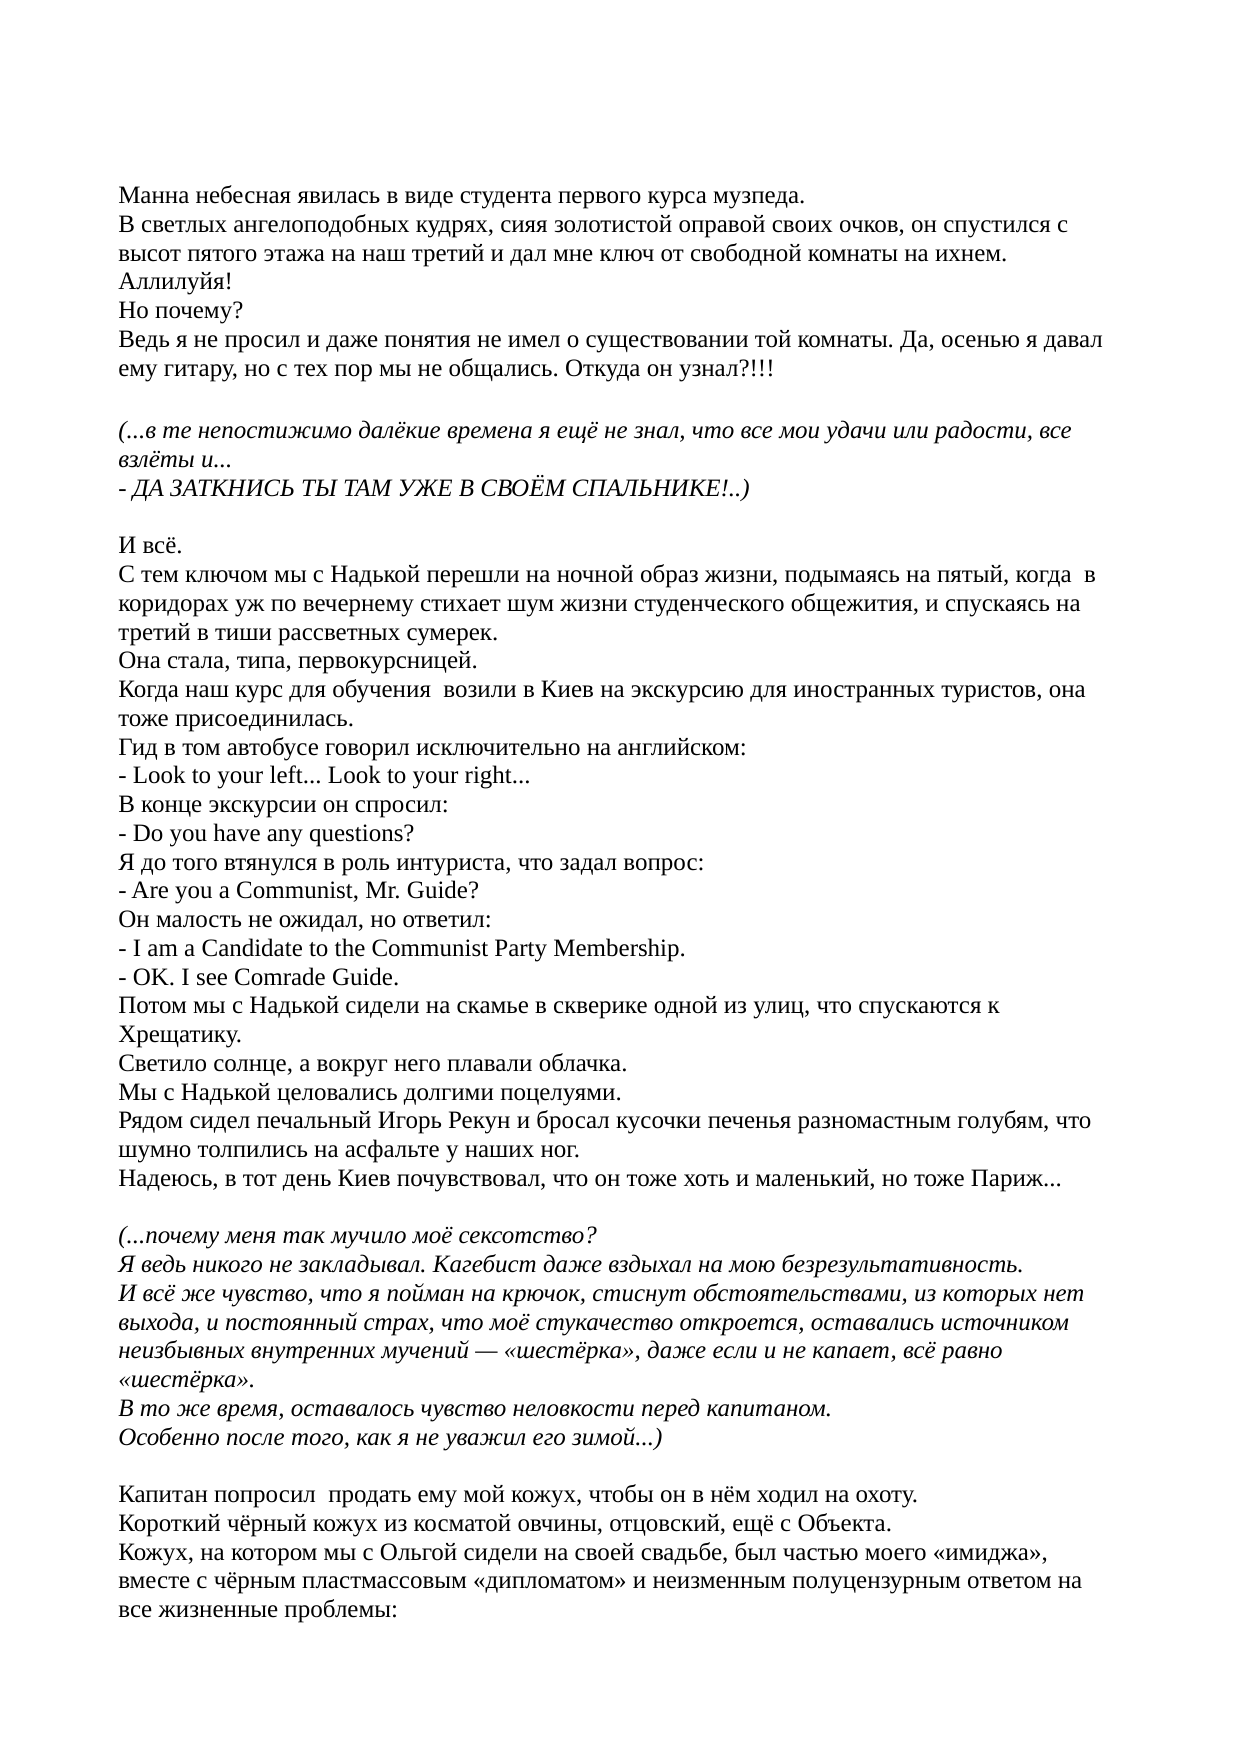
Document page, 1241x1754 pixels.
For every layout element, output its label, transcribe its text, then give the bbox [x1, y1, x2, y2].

text И всё. [118, 531, 1122, 559]
text Она стала, типа, первокурсницей. [118, 646, 1122, 674]
text Кожух, на котором мы с Ольгой сидели на своей свадьбе, был частью моего «имиджа», вместе с чёрным пластмассовым «дипломатом» и неизменным полуцензурным ответом на все жизненные проблемы: [118, 1537, 1122, 1623]
text - Are you a Communist, Mr. Guide? [118, 876, 1122, 904]
text - Look to your left... Look to your right... [118, 761, 1122, 789]
text Капитан попросил продать ему мой кожух, чтобы он в нём ходил на охоту. [118, 1479, 1122, 1508]
text - ДА ЗАТКНИСЬ ТЫ ТАМ УЖЕ В СВОЁМ СПАЛЬНИКЕ!..) [118, 473, 1122, 502]
text В конце экскурсии он спросил: [118, 789, 1122, 818]
text Манна небесная явилась в виде студента первого курса музпеда. [118, 180, 1122, 209]
text Потом мы с Надькой сидели на скамье в скверике одной из улиц, что спускаются к Хрещатику. [118, 991, 1122, 1048]
text И всё же чувство, что я пойман на крючок, стиснут обстоятельствами, из которых нет выхода, и постоянный страх, что моё стукачество откроется, оставались источником неизбывных внутренних мучений — «шестёрка», даже если и не капает, всё равно «шестёрка». [118, 1278, 1122, 1393]
text Особенно после того, как я не уважил его зимой...) [118, 1422, 1122, 1451]
text Гид в том автобусе говорил исключительно на английском: [118, 732, 1122, 761]
text Он малость не ожидал, но ответил: [118, 904, 1122, 933]
text Я до того втянулся в роль интуриста, что задал вопрос: [118, 847, 1122, 876]
text Ведь я не просил и даже понятия не имел о существовании той комнаты. Да, осенью я давал ему гитару, но с тех пор мы не общались. Откуда он узнал?!!! [118, 324, 1122, 381]
text В то же время, оставалось чувство неловкости перед капитаном. [118, 1393, 1122, 1422]
text - Do you have any questions? [118, 818, 1122, 847]
text (...в те непостижимо далёкие времена я ещё не знал, что все мои удачи или радости, все взлёты и... [118, 416, 1122, 473]
text Надеюсь, в тот день Киев почувствовал, что он тоже хоть и маленький, но тоже Париж... [118, 1163, 1122, 1192]
text В светлых ангелоподобных кудрях, сияя золотистой оправой своих очков, он спустился с высот пятого этажа на наш третий и дал мне ключ от свободной комнаты на ихнем. Аллилуйя! [118, 209, 1122, 295]
text С тем ключом мы с Надькой перешли на ночной образ жизни, подымаясь на пятый, когда в коридорах уж по вечернему стихает шум жизни студенческого общежития, и спускаясь на третий в тиши рассветных сумерек. [118, 559, 1122, 646]
text Рядом сидел печальный Игорь Рекун и бросал кусочки печенья разномастным голубям, что шумно толпились на асфальте у наших ног. [118, 1106, 1122, 1163]
text Короткий чёрный кожух из косматой овчины, отцовский, ещё с Объекта. [118, 1508, 1122, 1537]
text Я ведь никого не закладывал. Кагебист даже вздыхал на мою безрезультативность. [118, 1249, 1122, 1278]
text (...почему меня так мучило моё сексотство? [118, 1221, 1122, 1249]
text Когда наш курс для обучения возили в Киев на экскурсию для иностранных туристов, она тоже присоединилась. [118, 674, 1122, 732]
text - OK. I see Comrade Guide. [118, 962, 1122, 991]
text Светило солнце, а вокруг него плавали облачка. [118, 1048, 1122, 1077]
text Но почему? [118, 295, 1122, 324]
text Мы с Надькой целовались долгими поцелуями. [118, 1077, 1122, 1106]
text - I am a Candidate to the Communist Party Membership. [118, 933, 1122, 962]
